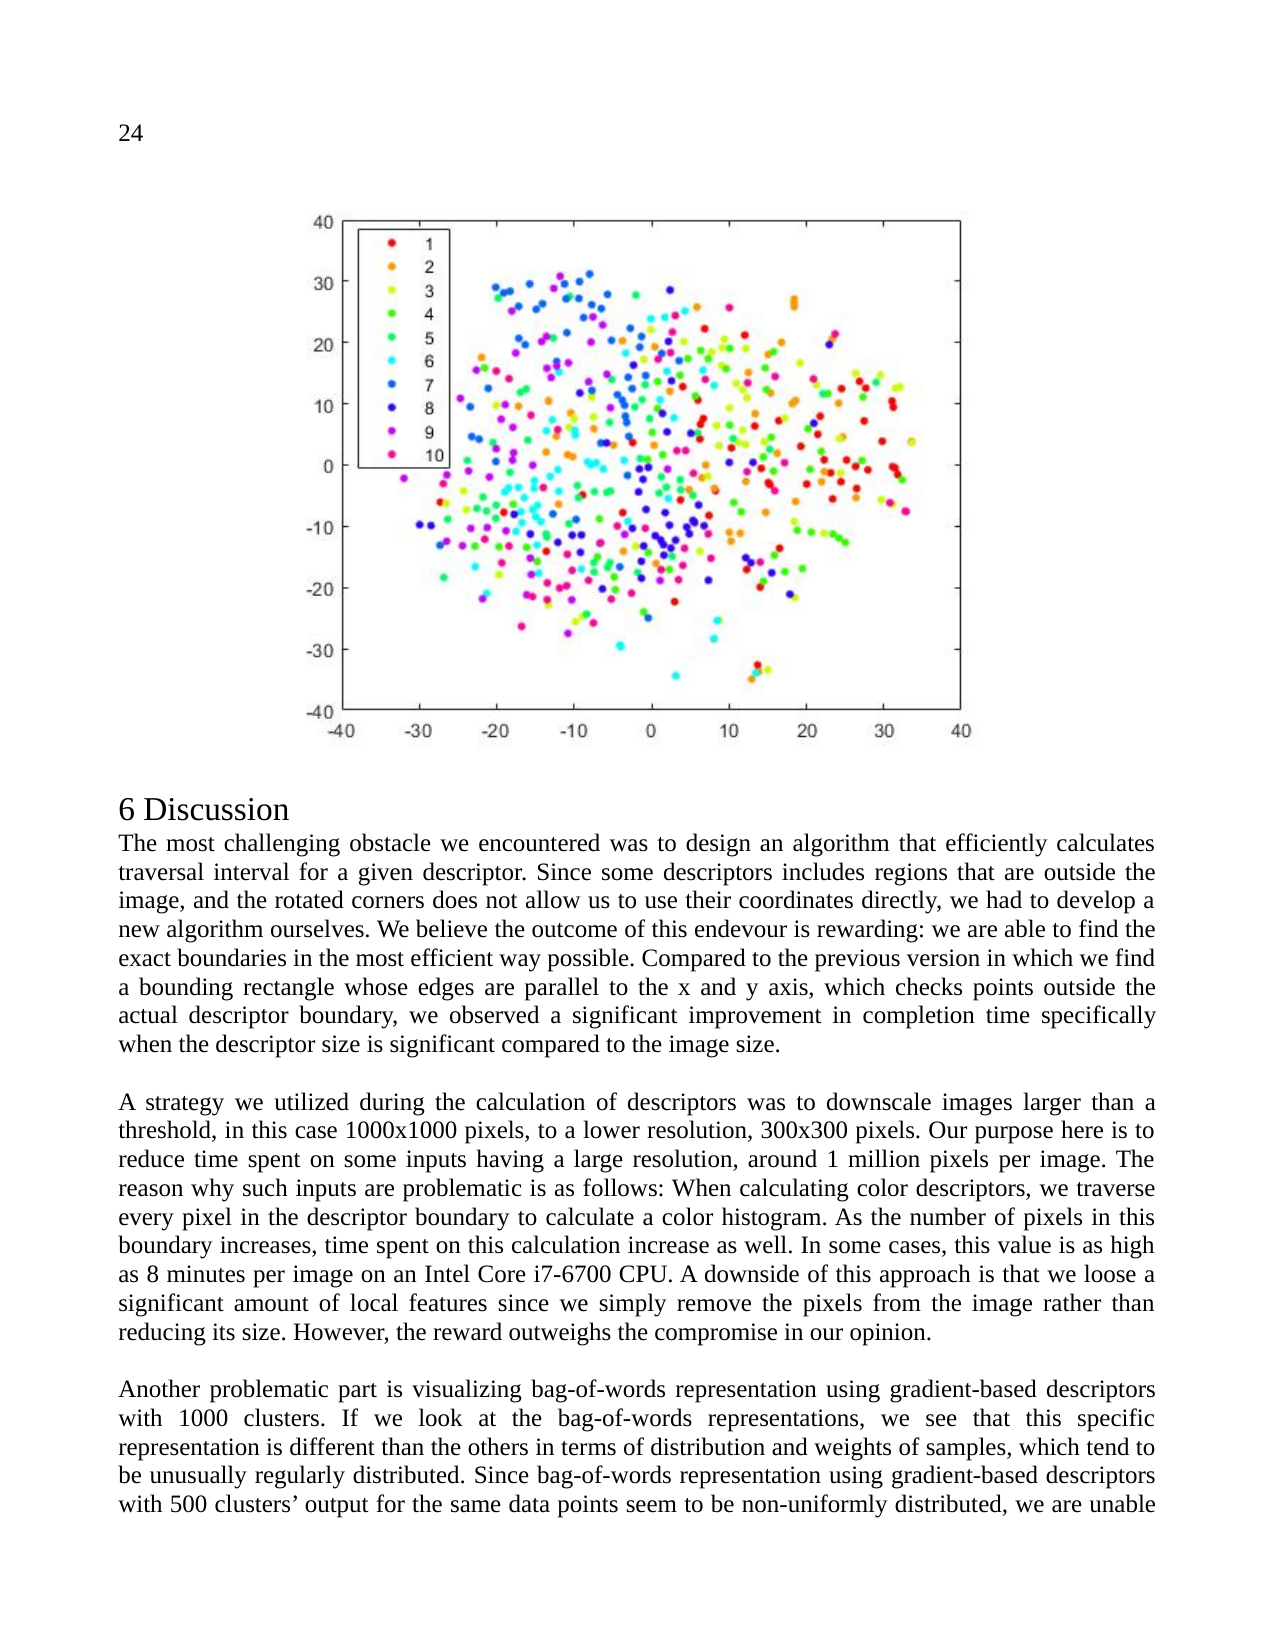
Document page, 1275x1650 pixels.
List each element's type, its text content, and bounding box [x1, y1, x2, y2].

text Another problematic part is visualizing bag-of-words representation using gradient-based descriptors with 1000 clusters. If we look at the bag-of-words representations, we see that this specific representation is different than the others in terms of distribution and weights of samples, which tend to be unusually regularly distributed. Since bag-of-words representation using gradient-based descriptors with 500 clusters’ output for the same data points seem to be non-uniformly distributed, we are unable [118, 1374, 1157, 1518]
text 6 Discussion [118, 790, 1157, 828]
picture [238, 176, 1037, 751]
text A strategy we utilized during the calculation of descriptors was to downscale images larger than a threshold, in this case 1000x1000 pixels, to a lower resolution, 300x300 pixels. Our purpose here is to reduce time spent on some inputs having a large resolution, around 1 million pixels per image. The reason why such inputs are problematic is as follows: When calculating color descriptors, we traverse every pixel in the descriptor boundary to calculate a color histogram. As the number of pixels in this boundary increases, time spent on this calculation increase as well. In some cases, this value is as high as 8 minutes per image on an Intel Core i7-6700 CPU. A downside of this approach is that we loose a significant amount of local features since we simply remove the pixels from the image rather than reducing its size. However, the reward outweighs the compromise in our opinion. [118, 1087, 1157, 1346]
text The most challenging obstacle we encountered was to design an algorithm that efficiently calculates traversal interval for a given descriptor. Since some descriptors includes regions that are outside the image, and the rotated corners does not allow us to use their coordinates directly, we had to develop a new algorithm ourselves. We believe the outcome of this endevour is rewarding: we are able to find the exact boundaries in the most efficient way possible. Compared to the previous version in which we find a bounding rectangle whose edges are parallel to the x and y axis, which checks points outside the actual descriptor boundary, we observed a significant improvement in completion time specifically when the descriptor size is significant compared to the image size. [118, 828, 1157, 1058]
